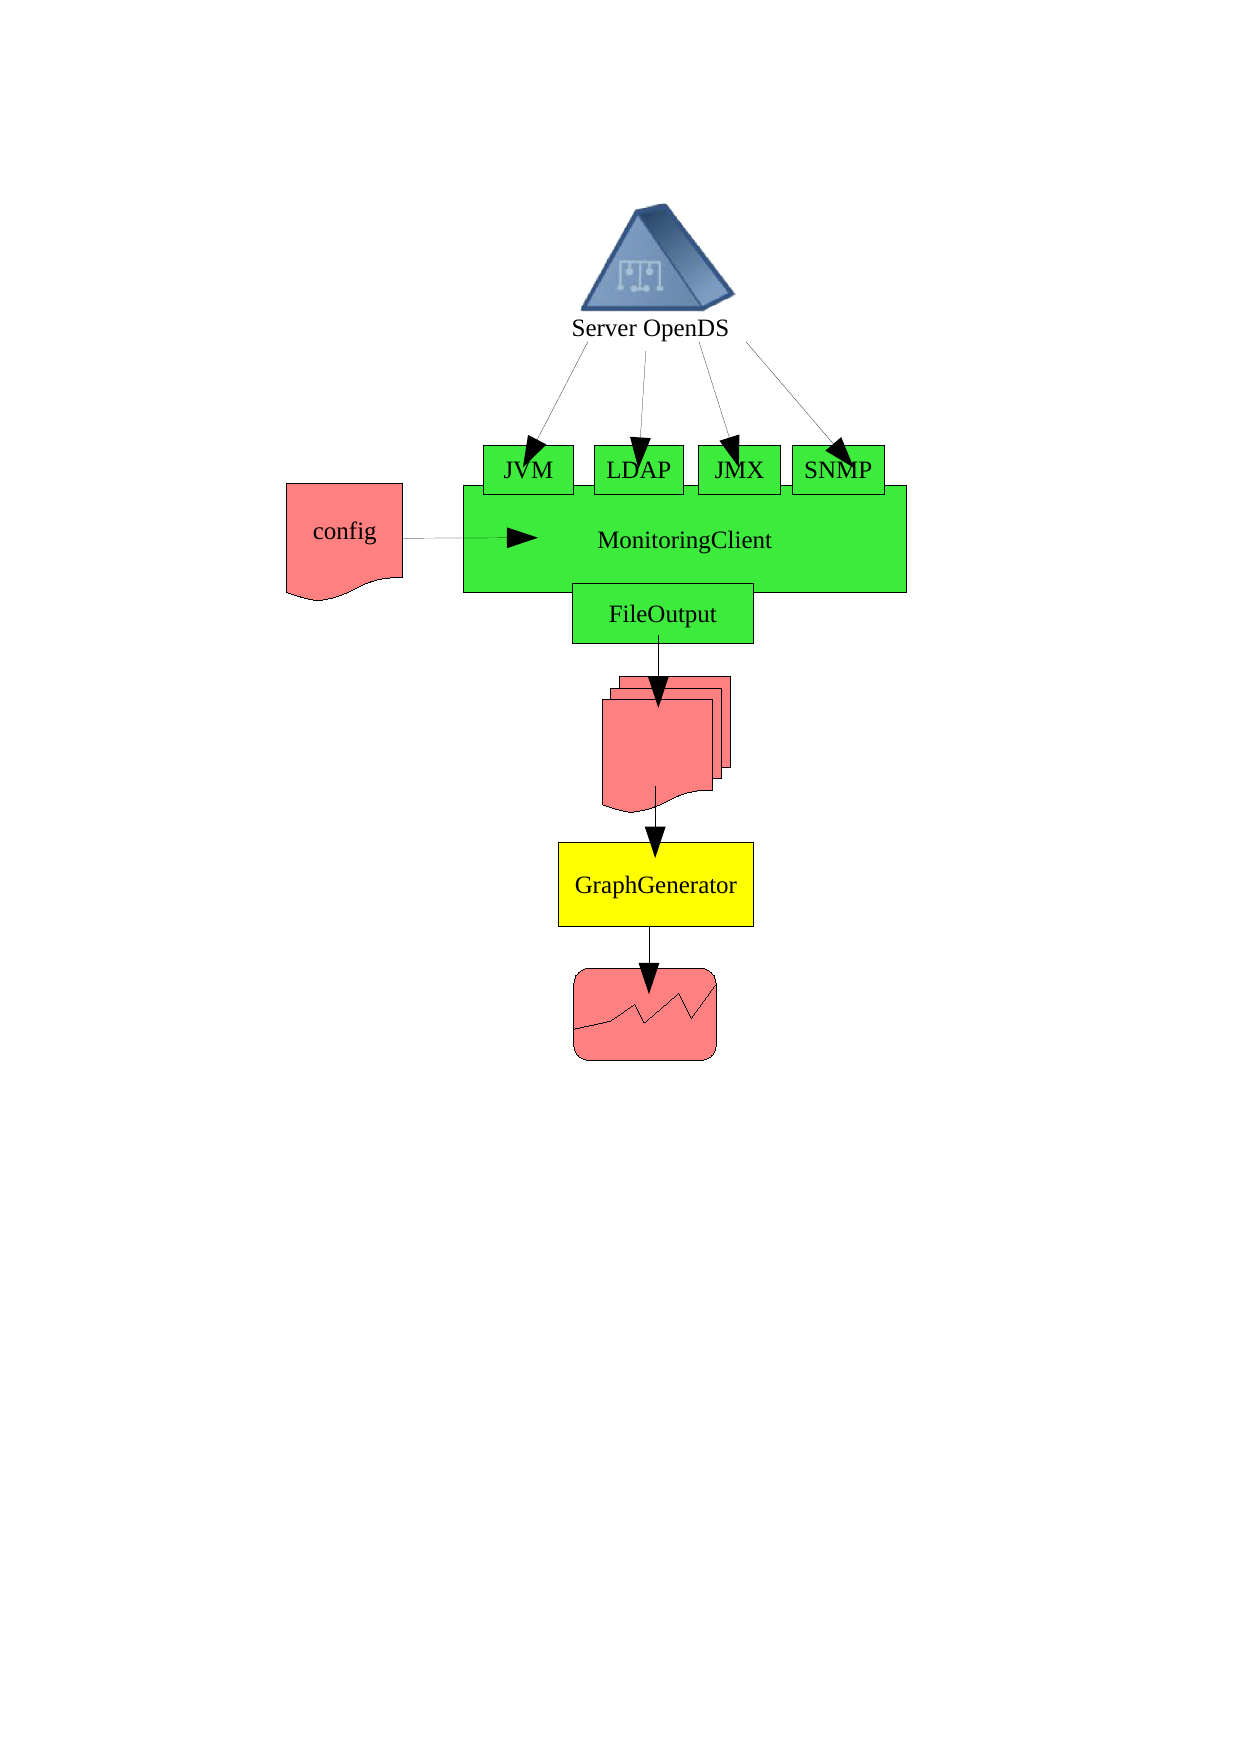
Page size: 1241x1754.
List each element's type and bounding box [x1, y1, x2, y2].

picture [559, 185, 748, 324]
